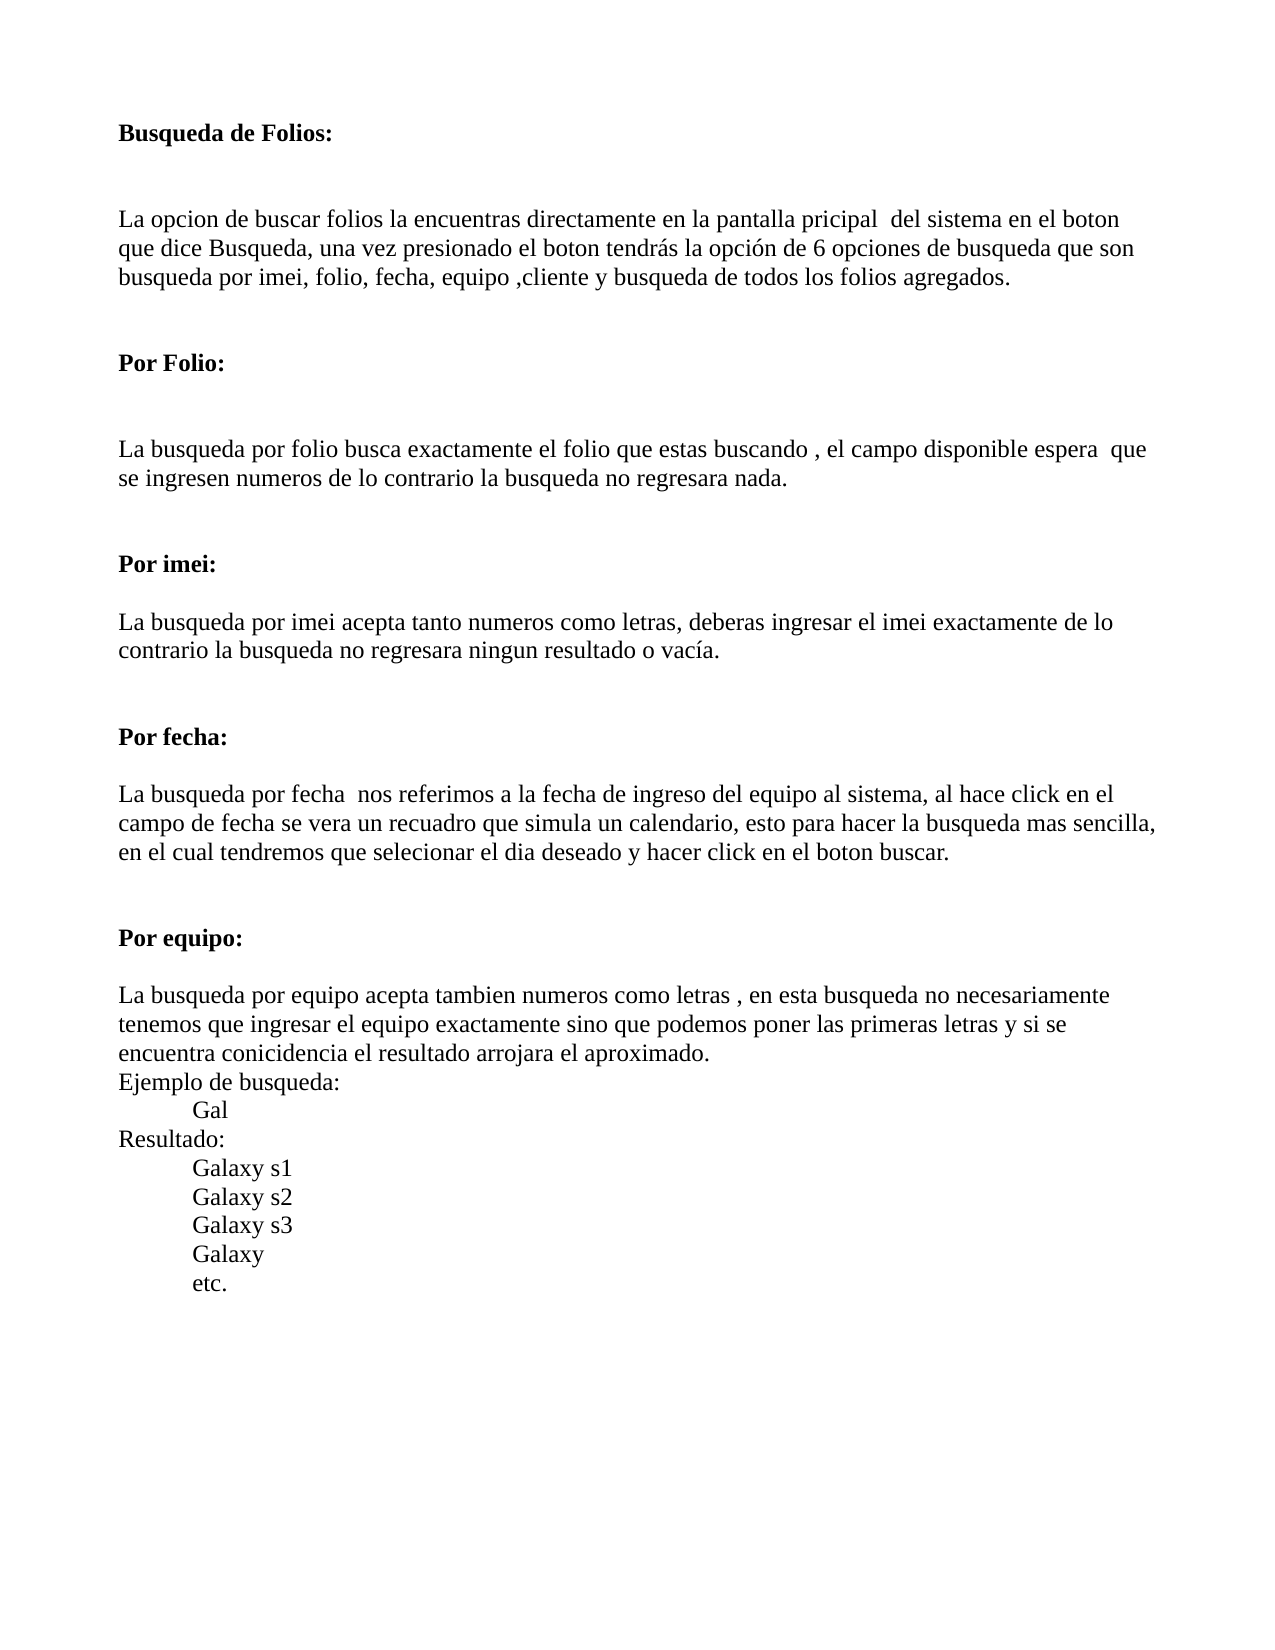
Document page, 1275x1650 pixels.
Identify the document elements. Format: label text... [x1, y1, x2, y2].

text Galaxy s2 [118, 1182, 1157, 1211]
text Galaxy s1 [118, 1153, 1157, 1182]
text La opcion de buscar folios la encuentras directamente en la pantalla pricipal del sistema en el boton que dice Busqueda, una vez presionado el boton tendrás la opción de 6 opciones de busqueda que son busqueda por imei, folio, fecha, equipo ,cliente y busqueda de todos los folios agregados. [118, 204, 1157, 291]
text Galaxy [118, 1239, 1157, 1268]
text Resultado: [118, 1124, 1157, 1153]
text La busqueda por folio busca exactamente el folio que estas buscando , el campo disponible espera que se ingresen numeros de lo contrario la busqueda no regresara nada. [118, 434, 1157, 492]
text Por equipo: [118, 923, 1157, 952]
text Gal [118, 1096, 1157, 1124]
text Por fecha: [118, 722, 1157, 751]
text Por Folio: [118, 348, 1157, 377]
text etc. [118, 1268, 1157, 1297]
text Galaxy s3 [118, 1211, 1157, 1239]
text Por imei: [118, 549, 1157, 578]
text Busqueda de Folios: [118, 118, 1157, 176]
text La busqueda por imei acepta tanto numeros como letras, deberas ingresar el imei exactamente de lo contrario la busqueda no regresara ningun resultado o vacía. [118, 607, 1157, 664]
text La busqueda por fecha nos referimos a la fecha de ingreso del equipo al sistema, al hace click en el campo de fecha se vera un recuadro que simula un calendario, esto para hacer la busqueda mas sencilla, en el cual tendremos que selecionar el dia deseado y hacer click en el boton buscar. [118, 779, 1157, 866]
text La busqueda por equipo acepta tambien numeros como letras , en esta busqueda no necesariamente tenemos que ingresar el equipo exactamente sino que podemos poner las primeras letras y si se encuentra conicidencia el resultado arrojara el aproximado. [118, 981, 1157, 1067]
text Ejemplo de busqueda: [118, 1067, 1157, 1096]
